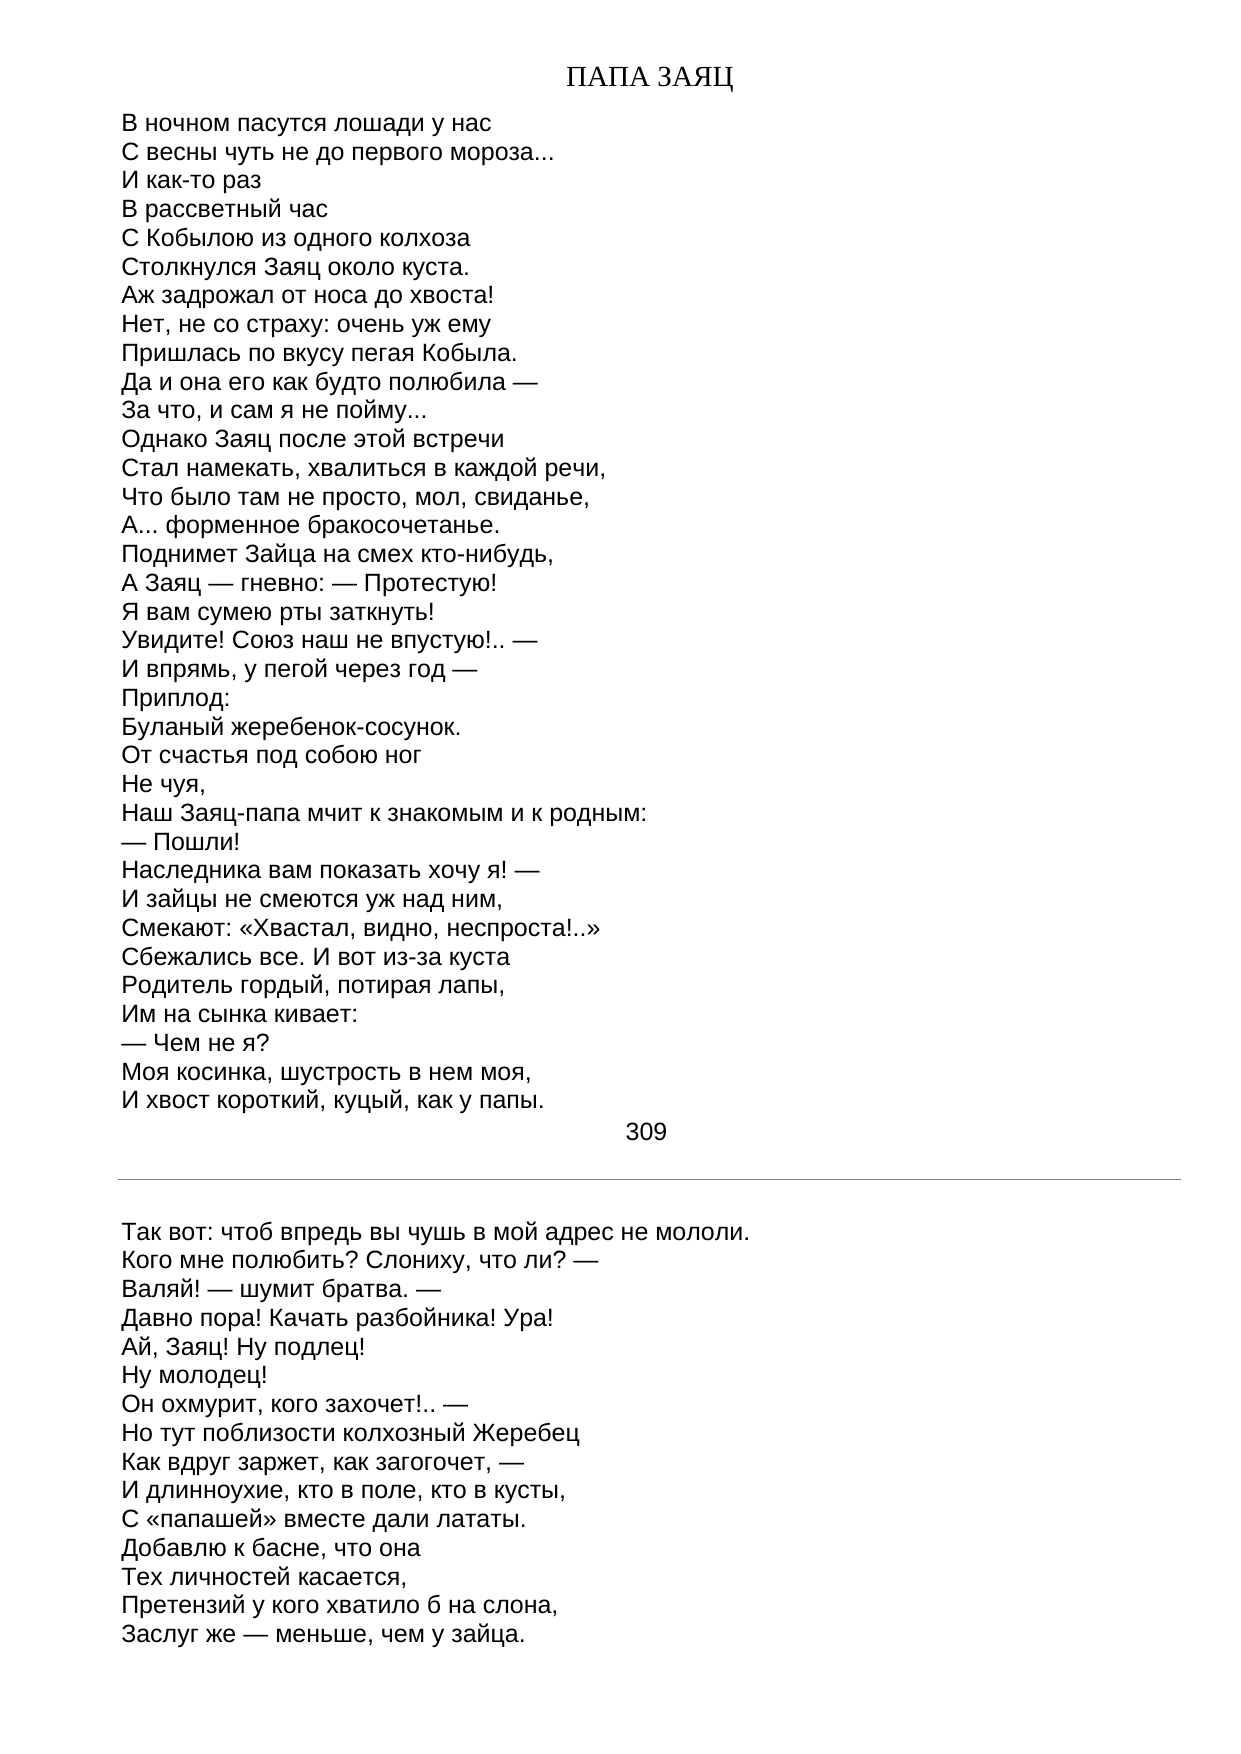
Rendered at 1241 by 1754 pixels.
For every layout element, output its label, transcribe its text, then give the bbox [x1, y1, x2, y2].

subtitle ПАПА ЗАЯЦ [118, 59, 1181, 93]
table_header В ночном пасутся лошади у нас С весны чуть не до первого мороза... И как-то раз В рассветный час С Кобылою из одного колхоза Столкнулся Заяц около куста. Аж задрожал от носа до хвоста! Нет, не со страху: очень уж ему Пришлась по вкусу пегая Кобыла. Да и она его как будто полюбила — За что, и сам я не пойму... Однако Заяц после этой встречи Стал намекать, хвалиться в каждой речи, Что было там не просто, мол, свиданье, А... форменное бракосочетанье. Поднимет Зайца на смех кто-нибудь, А Заяц — гневно: — Протестую! Я вам сумею рты заткнуть! Увидите! Союз наш не впустую!.. — И впрямь, у пегой через год — Приплод: Буланый жеребенок-сосунок. От счастья под собою ног Не чуя, Наш Заяц-папа мчит к знакомым и к родным: — Пошли! Наследника вам показать хочу я! — И зайцы не смеются уж над ним, Смекают: «Хвастал, видно, неспроста!..» Сбежались все. И вот из-за куста Родитель гордый, потирая лапы, Им на сынка кивает: — Чем не я? Моя косинка, шустрость в нем моя, И хвост короткий, куцый, как у папы. [118, 105, 670, 1117]
text 309 [118, 1117, 1181, 1146]
table_header Так вот: чтоб впредь вы чушь в мой адрес не мололи. Кого мне полюбить? Слониху, что ли? — Валяй! — шумит братва. — Давно пора! Качать разбойника! Ура! Ай, Заяц! Ну подлец! Ну молодец! Он охмурит, кого захочет!.. — Но тут поблизости колхозный Жеребец Как вдруг заржет, как загогочет, — И длинноухие, кто в поле, кто в кусты, С «папашей» вместе дали лататы. Добавлю к басне, что она Тех личностей касается, Претензий у кого хватило б на слона, Заслуг же — меньше, чем у зайца. [118, 1214, 768, 1680]
